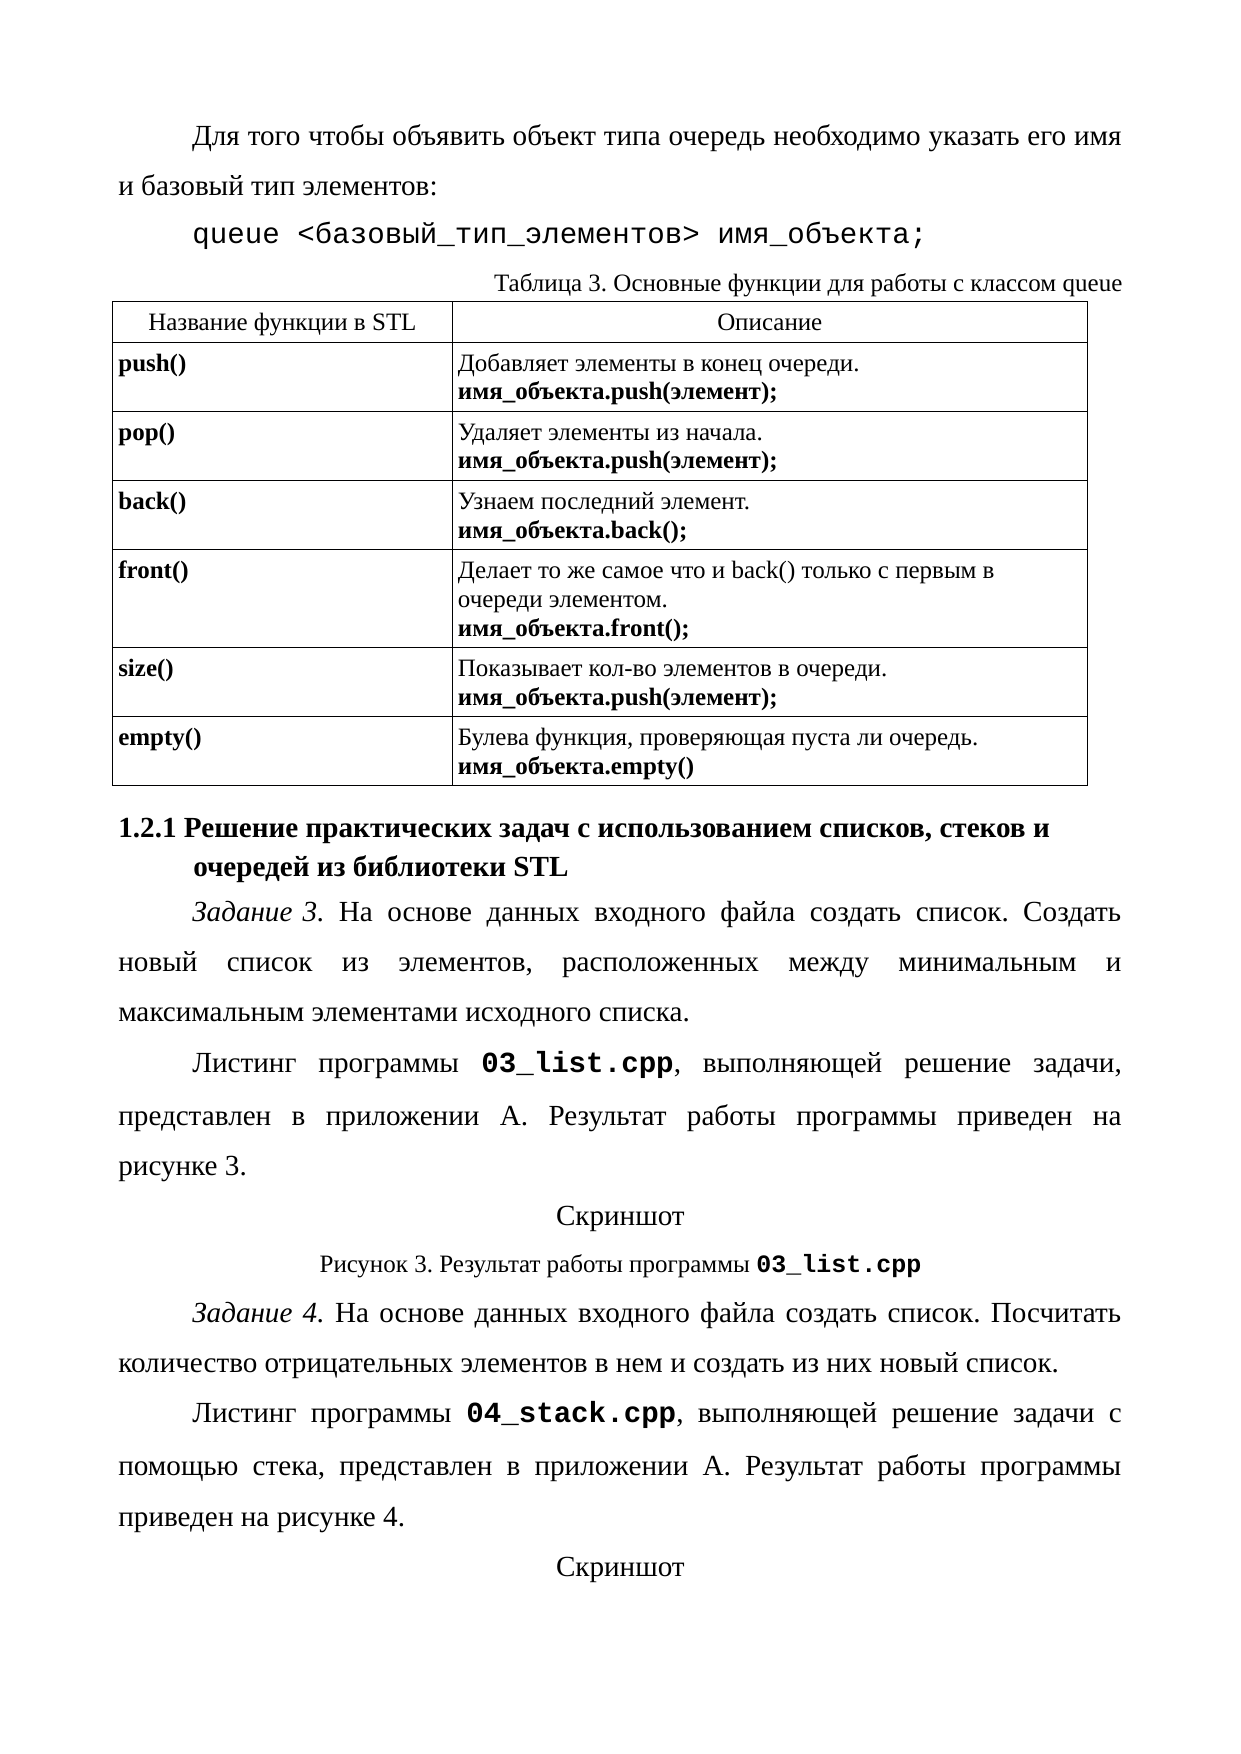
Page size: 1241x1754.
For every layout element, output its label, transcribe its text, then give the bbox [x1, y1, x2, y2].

table_cell push() [113, 343, 452, 411]
text Для того чтобы объявить объект типа очередь необходимо указать его имя и базовый тип элементов: [118, 118, 1122, 202]
text Скриншот [118, 1549, 1122, 1582]
table_cell back() [113, 481, 452, 549]
table_cell Булева функция, проверяющая пуста ли очередь. имя_объекта.empty() [453, 717, 1087, 785]
table_cell front() [113, 550, 452, 647]
text Скриншот [118, 1198, 1122, 1232]
table_cell size() [113, 648, 452, 716]
table_header Название функции в STL [113, 302, 452, 342]
table_cell Делает то же самое что и back() только с первым в очереди элементом. имя_объекта.front(); [453, 550, 1087, 647]
table_header Описание [453, 302, 1087, 342]
table_cell empty() [113, 717, 452, 785]
text Листинг программы 03_list.cpp, выполняющей решение задачи, представлен в приложении А. Результат работы программы приведен на рисунке 3. [118, 1045, 1122, 1182]
table_cell Показывает кол-во элементов в очереди. имя_объекта.push(элемент); [453, 648, 1087, 716]
text queue <базовый_тип_элементов> имя_объекта; [118, 219, 1122, 252]
table_cell Удаляет элементы из начала. имя_объекта.push(элемент); [453, 412, 1087, 480]
text Таблица 3. Основные функции для работы с классом queue [118, 268, 1122, 297]
table_cell Добавляет элементы в конец очереди. имя_объекта.push(элемент); [453, 343, 1087, 411]
text Задание 3. На основе данных входного файла создать список. Создать новый список из элементов, расположенных между минимальным и максимальным элементами исходного списка. [118, 894, 1122, 1028]
text Листинг программы 04_stack.cpp, выполняющей решение задачи с помощью стека, представлен в приложении А. Результат работы программы приведен на рисунке 4. [118, 1396, 1122, 1532]
table_cell pop() [113, 412, 452, 480]
subtitle 1.2.1 Решение практических задач с использованием списков, стеков и очередей из библиотеки STL [118, 811, 1122, 883]
table_cell Узнаем последний элемент. имя_объекта.back(); [453, 481, 1087, 549]
text Рисунок 3. Результат работы программы 03_list.cpp [118, 1249, 1122, 1279]
text Задание 4. На основе данных входного файла создать список. Посчитать количество отрицательных элементов в нем и создать из них новый список. [118, 1295, 1122, 1379]
